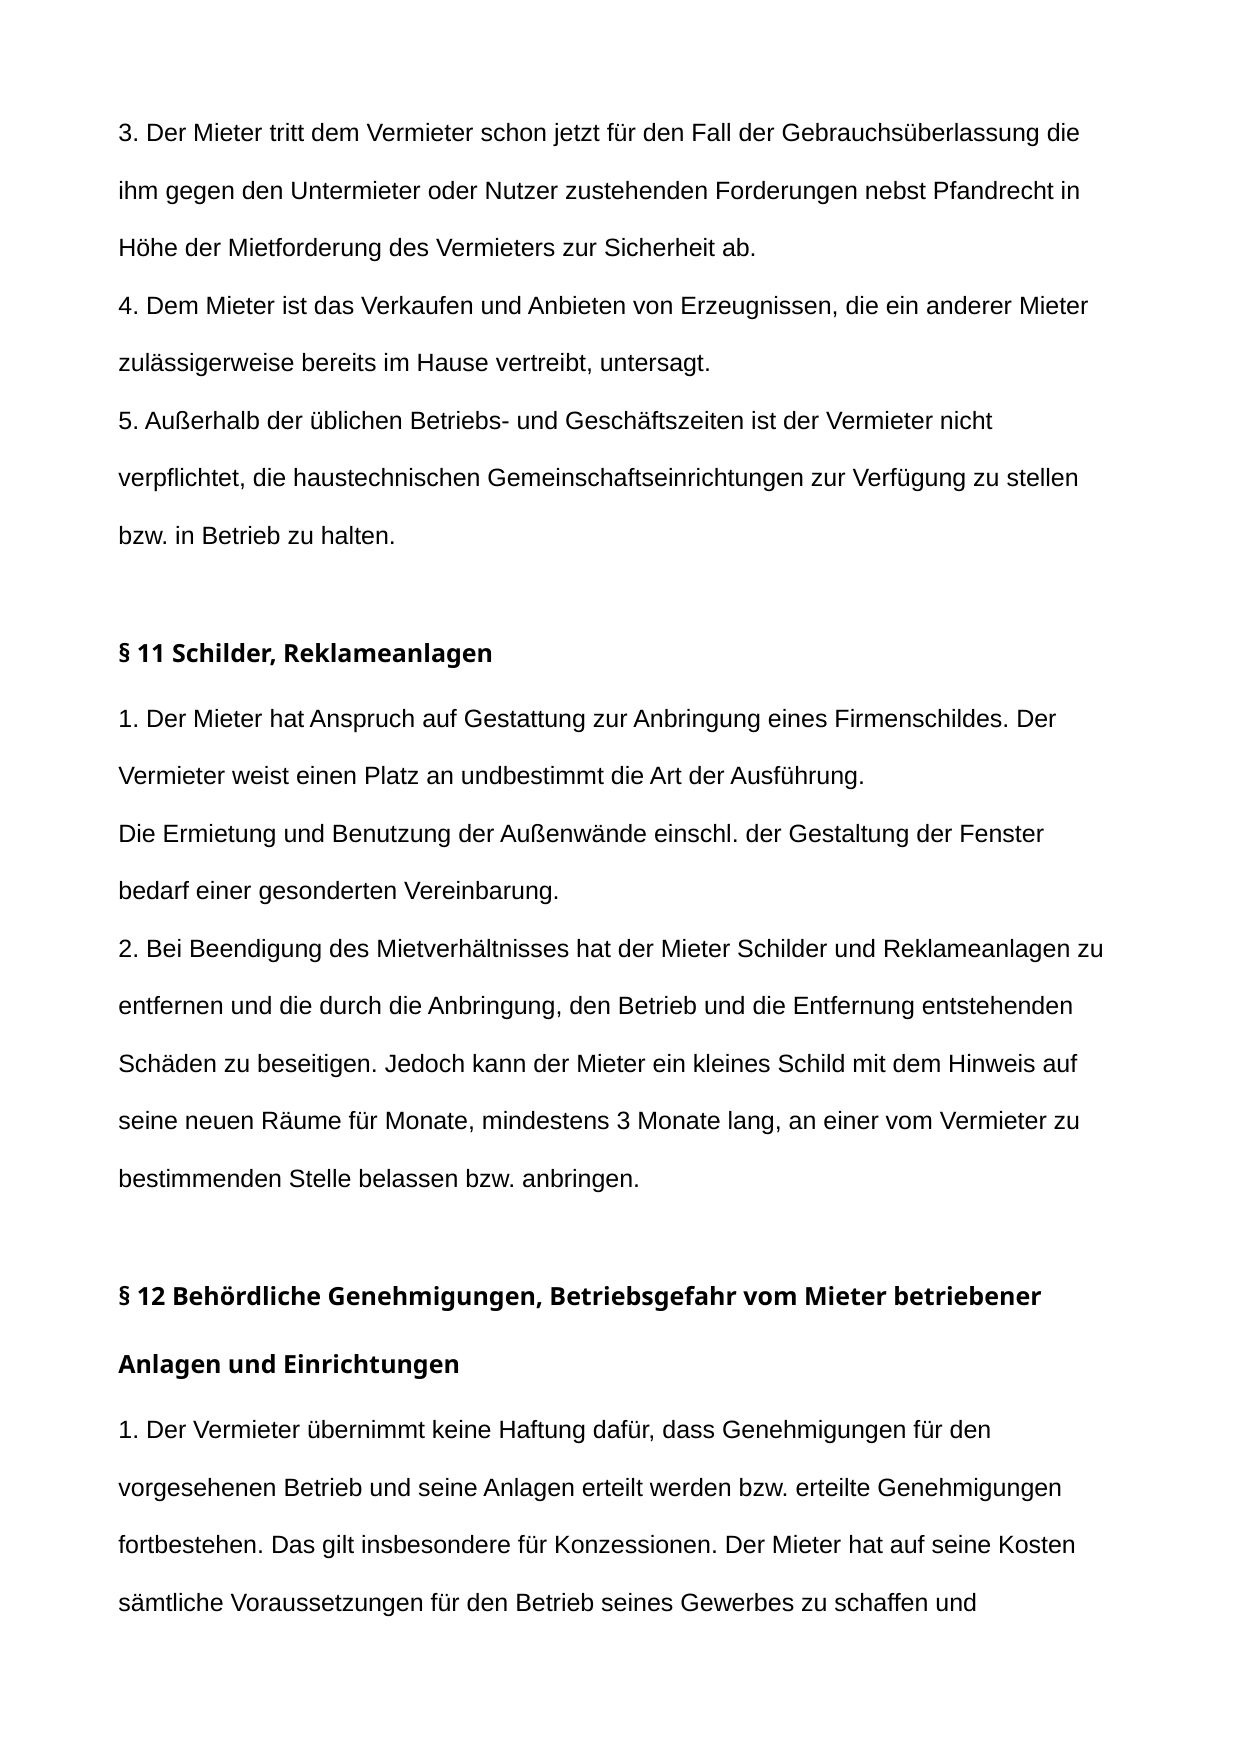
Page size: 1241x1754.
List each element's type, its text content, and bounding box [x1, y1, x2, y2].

text § 12 Behördliche Genehmigungen, Betriebsgefahr vom Mieter betriebener Anlagen und Einrichtungen [118, 1279, 1122, 1381]
text 3. Der Mieter tritt dem Vermieter schon jetzt für den Fall der Gebrauchsüberlassung die ihm gegen den Untermieter oder Nutzer zustehenden Forderungen nebst Pfandrecht in Höhe der Mietforderung des Vermieters zur Sicherheit ab. [118, 118, 1122, 262]
text 1. Der Vermieter übernimmt keine Haftung dafür, dass Genehmigungen für den vorgesehenen Betrieb und seine Anlagen erteilt werden bzw. erteilte Genehmigungen fortbestehen. Das gilt insbesondere für Konzessionen. Der Mieter hat auf seine Kosten sämtliche Voraussetzungen für den Betrieb seines Gewerbes zu schaffen und [118, 1415, 1122, 1616]
text 4. Dem Mieter ist das Verkaufen und Anbieten von Erzeugnissen, die ein anderer Mieter zulässigerweise bereits im Hause vertreibt, untersagt. [118, 291, 1122, 377]
text 5. Außerhalb der üblichen Betriebs- und Geschäftszeiten ist der Vermieter nicht verpflichtet, die haustechnischen Gemeinschaftseinrichtungen zur Verfügung zu stellen bzw. in Betrieb zu halten. [118, 406, 1122, 549]
text Die Ermietung und Benutzung der Außenwände einschl. der Gestaltung der Fenster bedarf einer gesonderten Vereinbarung. [118, 819, 1122, 905]
text § 11 Schilder, Reklameanlagen [118, 636, 1122, 670]
text 1. Der Mieter hat Anspruch auf Gestattung zur Anbringung eines Firmenschildes. Der Vermieter weist einen Platz an und bestimmt die Art der Ausführung. [118, 704, 1122, 790]
text 2. Bei Beendigung des Mietverhältnisses hat der Mieter Schilder und Reklameanlagen zu entfernen und die durch die Anbringung, den Betrieb und die Entfernung entstehenden Schäden zu beseitigen. Jedoch kann der Mieter ein kleines Schild mit dem Hinweis auf seine neuen Räume für Monate, mindestens 3 Monate lang, an einer vom Vermieter zu bestimmenden Stelle belassen bzw. anbringen. [118, 934, 1122, 1192]
